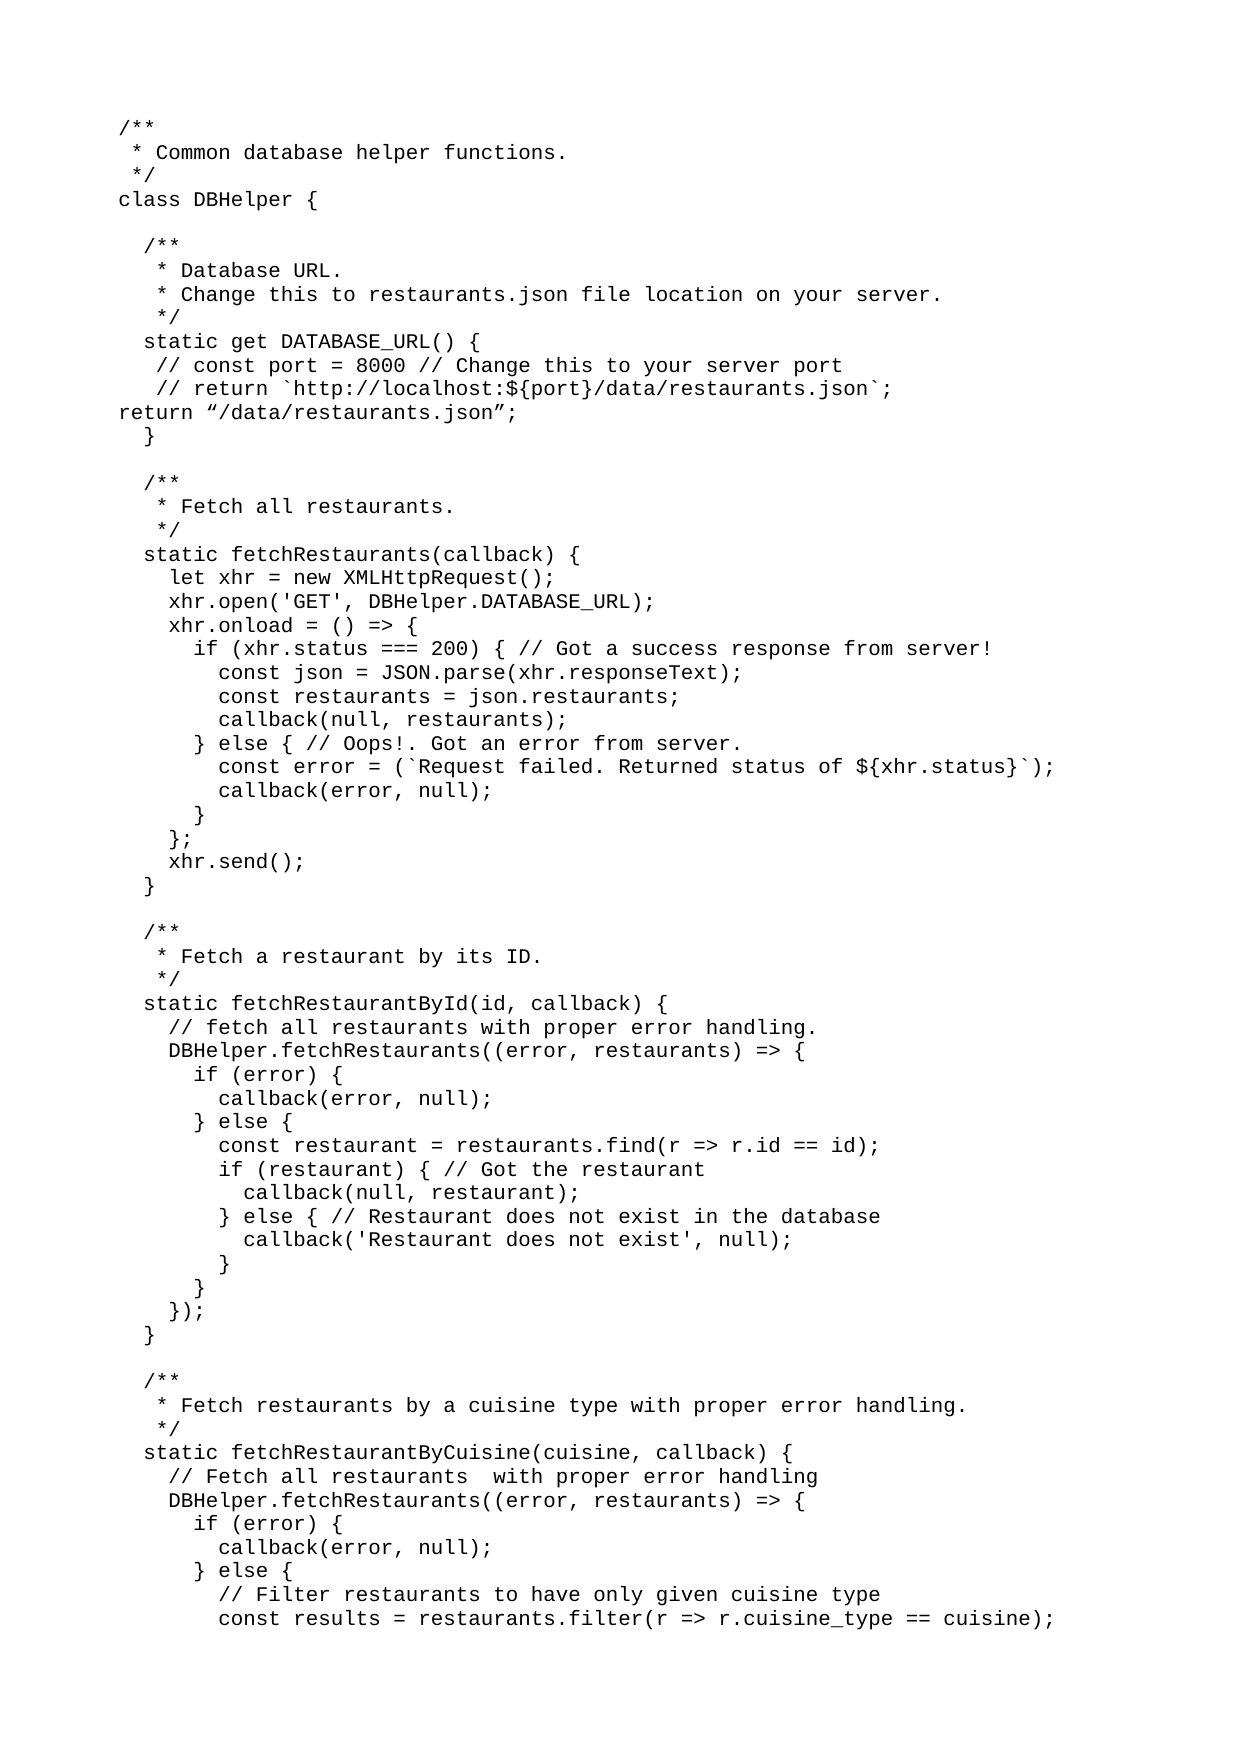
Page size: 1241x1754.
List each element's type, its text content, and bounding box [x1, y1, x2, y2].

text callback(null, restaurant); [118, 1182, 1122, 1206]
text const restaurants = json.restaurants; [118, 686, 1122, 709]
text callback(null, restaurants); [118, 709, 1122, 733]
text } [118, 875, 1122, 898]
text static get DATABASE_URL() { [118, 331, 1122, 354]
text */ [118, 165, 1122, 189]
text */ [118, 520, 1122, 544]
text // const port = 8000 // Change this to your server port [118, 354, 1122, 378]
text const results = restaurants.filter(r => r.cuisine_type == cuisine); [118, 1608, 1122, 1631]
text static fetchRestaurantById(id, callback) { [118, 993, 1122, 1017]
text }); [118, 1300, 1122, 1324]
text * Change this to restaurants.json file location on your server. [118, 284, 1122, 307]
text // fetch all restaurants with proper error handling. [118, 1017, 1122, 1040]
text xhr.onload = () => { [118, 615, 1122, 638]
text } [118, 1253, 1122, 1277]
text callback(error, null); [118, 1537, 1122, 1561]
text } else { // Oops!. Got an error from server. [118, 733, 1122, 757]
text /** [118, 473, 1122, 496]
text }; [118, 827, 1122, 851]
text callback('Restaurant does not exist', null); [118, 1229, 1122, 1253]
text const restaurant = restaurants.find(r => r.id == id); [118, 1135, 1122, 1158]
text } [118, 1277, 1122, 1300]
text } else { // Restaurant does not exist in the database [118, 1206, 1122, 1229]
text * Fetch a restaurant by its ID. [118, 946, 1122, 969]
text /** [118, 922, 1122, 946]
text } [118, 804, 1122, 827]
text if (error) { [118, 1513, 1122, 1537]
text callback(error, null); [118, 780, 1122, 804]
text // Filter restaurants to have only given cuisine type [118, 1584, 1122, 1608]
text * Database URL. [118, 260, 1122, 284]
text callback(error, null); [118, 1088, 1122, 1111]
text /** [118, 1371, 1122, 1395]
text } else { [118, 1561, 1122, 1584]
text // Fetch all restaurants with proper error handling [118, 1466, 1122, 1489]
text if (xhr.status === 200) { // Got a success response from server! [118, 638, 1122, 662]
text } else { [118, 1111, 1122, 1135]
text xhr.open('GET', DBHelper.DATABASE_URL); [118, 591, 1122, 615]
text * Fetch restaurants by a cuisine type with proper error handling. [118, 1395, 1122, 1419]
text xhr.send(); [118, 851, 1122, 875]
text } [118, 1324, 1122, 1348]
text static fetchRestaurantByCuisine(cuisine, callback) { [118, 1442, 1122, 1466]
text */ [118, 1419, 1122, 1442]
text const error = (`Request failed. Returned status of ${xhr.status}`); [118, 757, 1122, 780]
text return “/data/restaurants.json”; [118, 402, 1122, 426]
text */ [118, 969, 1122, 993]
text let xhr = new XMLHttpRequest(); [118, 567, 1122, 591]
text */ [118, 307, 1122, 331]
text static fetchRestaurants(callback) { [118, 544, 1122, 567]
text DBHelper.fetchRestaurants((error, restaurants) => { [118, 1489, 1122, 1513]
text class DBHelper { [118, 189, 1122, 213]
text /** [118, 236, 1122, 260]
text // return `http://localhost:${port}/data/restaurants.json`; [118, 378, 1122, 402]
text * Fetch all restaurants. [118, 496, 1122, 520]
text if (restaurant) { // Got the restaurant [118, 1158, 1122, 1182]
text /** [118, 118, 1122, 142]
text DBHelper.fetchRestaurants((error, restaurants) => { [118, 1040, 1122, 1064]
text } [118, 426, 1122, 449]
text * Common database helper functions. [118, 142, 1122, 165]
text const json = JSON.parse(xhr.responseText); [118, 662, 1122, 686]
text if (error) { [118, 1064, 1122, 1088]
